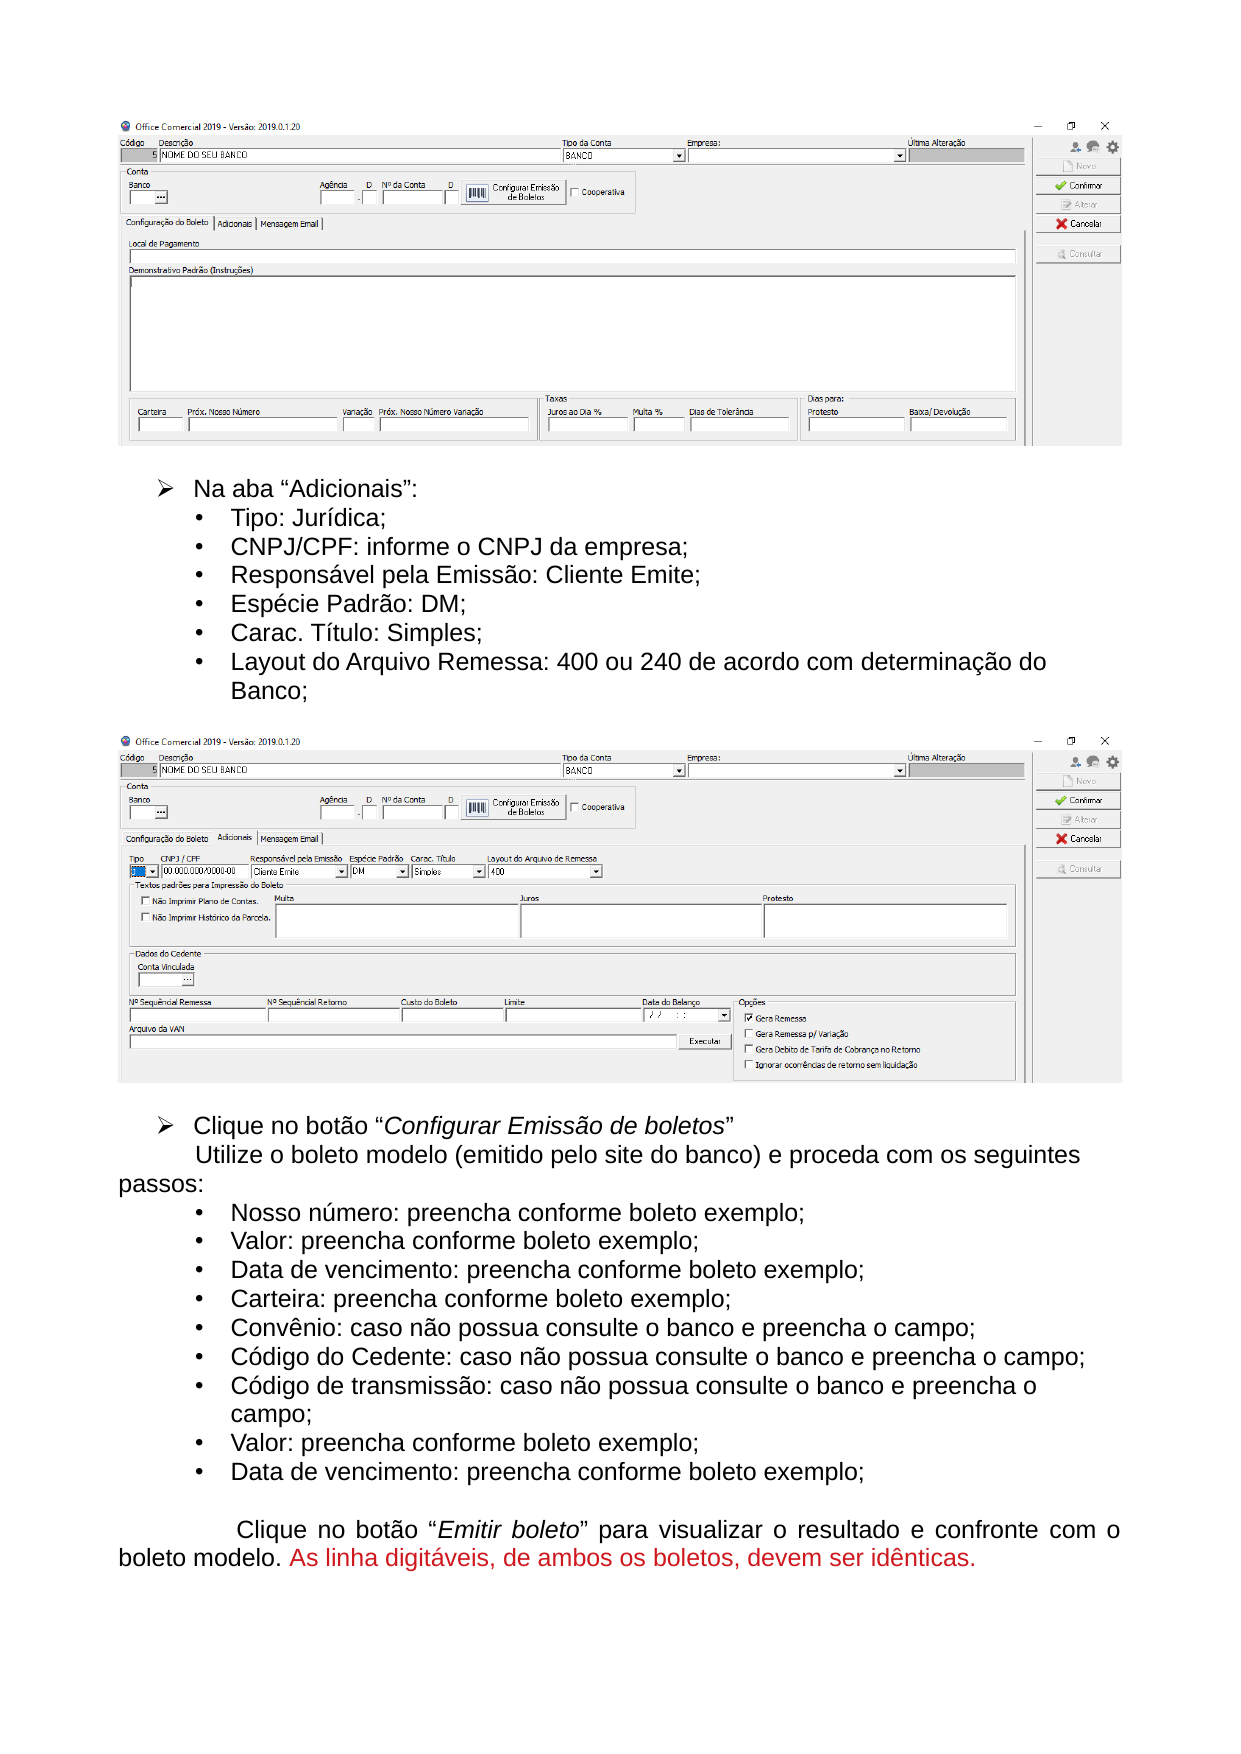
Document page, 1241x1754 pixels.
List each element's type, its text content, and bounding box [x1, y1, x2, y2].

list Código de transmissão: caso não possua consulte o banco e preencha o campo; [195, 1371, 1122, 1428]
list CNPJ/CPF: informe o CNPJ da empresa; [195, 532, 1122, 560]
picture [118, 733, 1123, 1083]
list Tipo: Jurídica; [195, 503, 1122, 532]
text Utilize o boleto modelo (emitido pelo site do banco) e proceda com os seguintes passos: [118, 1140, 1122, 1197]
list Data de vencimento: preencha conforme boleto exemplo; [195, 1255, 1122, 1284]
list Clique no botão “Configurar Emissão de boletos” [156, 1111, 1122, 1140]
list Convênio: caso não possua consulte o banco e preencha o campo; [195, 1313, 1122, 1342]
list Responsável pela Emissão: Cliente Emite; [195, 560, 1122, 589]
list Valor: preencha conforme boleto exemplo; [195, 1226, 1122, 1255]
list Espécie Padrão: DM; [195, 589, 1122, 618]
list Código do Cedente: caso não possua consulte o banco e preencha o campo; [195, 1342, 1122, 1371]
list Na aba “Adicionais”: [156, 474, 1122, 503]
list Valor: preencha conforme boleto exemplo; [195, 1428, 1122, 1457]
text Clique no botão “Emitir boleto” para visualizar o resultado e confronte com o boleto modelo. As linha digitáveis, de ambos os boletos, devem ser idênticas. [118, 1515, 1122, 1572]
picture [118, 118, 1123, 446]
list Nosso número: preencha conforme boleto exemplo; [195, 1197, 1122, 1226]
list Carac. Título: Simples; [195, 618, 1122, 647]
list Data de vencimento: preencha conforme boleto exemplo; [195, 1457, 1122, 1486]
list Carteira: preencha conforme boleto exemplo; [195, 1284, 1122, 1313]
list Layout do Arquivo Remessa: 400 ou 240 de acordo com determinação do Banco; [195, 647, 1122, 704]
